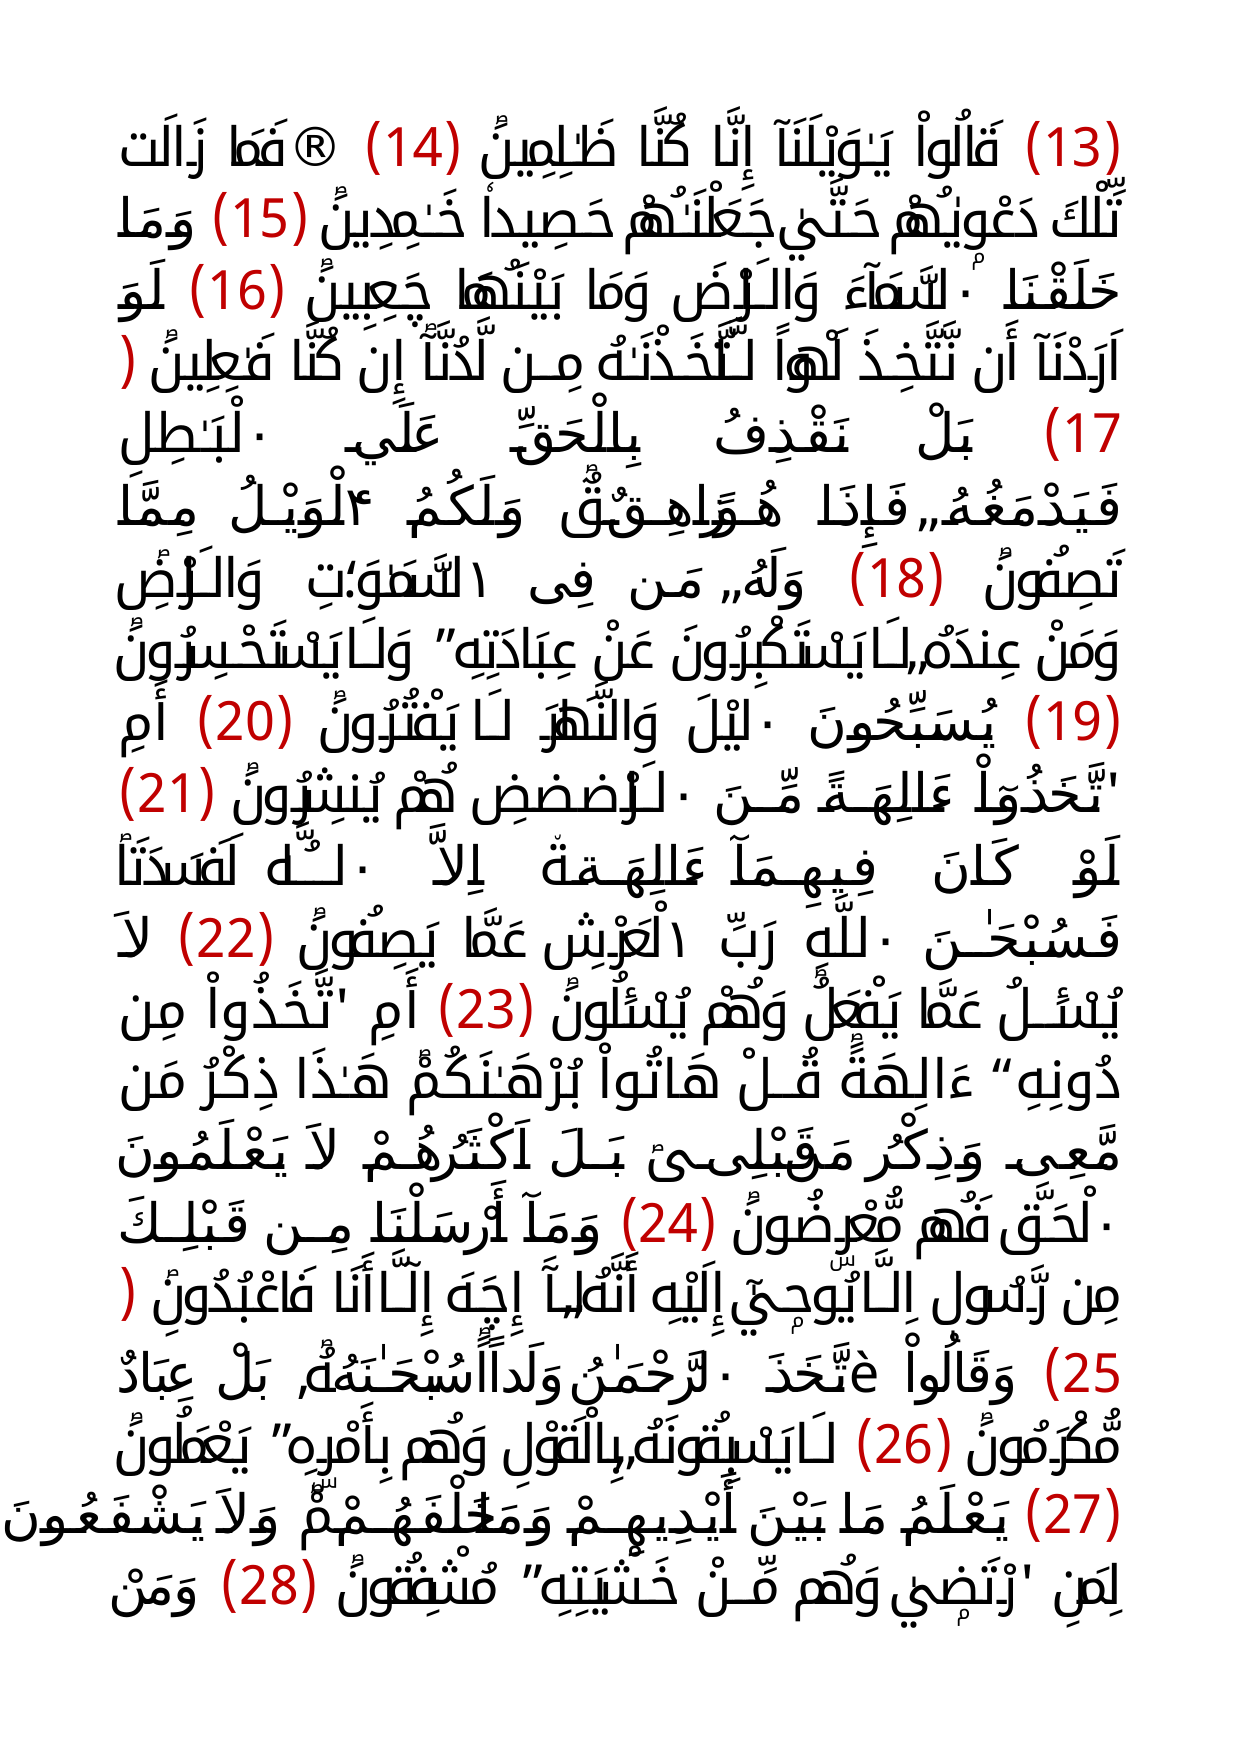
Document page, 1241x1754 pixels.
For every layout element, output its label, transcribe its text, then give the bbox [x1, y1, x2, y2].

text ¤ بِسْمِ ۱للَّهِ ۱لرَّحْمَـٰنِ ۱لرَّحِيمِ "قْتَرَبَ لِلنَّاسسسِ حِسَابُهُمْ وَهُمْ فِى غَفْلَةٍ مُّعْرۣضُونَؐ (1) مَا يَاتِيهِم مِّــن ذِكْرٍ مِّن رَّبِّهِم مُّحْدَثٖ اِلاَّ "سْتَمَعُوهُ وَهُمْ يَلْعَبُونَ (2) چَهِيَةً قُلُوبُهُمْؐ وَأَسَرُّواْ ۴ڤنَّجْوَي ۰لذِيــنَ ظَلَمُواْ هَــلْ هَـٰذَآ إِلاَّ بَشَرٌ مِّثْلُكُمُؐ; أَفَتَاتُونَ ۰ڤسِّحْرَ وَأَنتُمْ تُبْصِرُونَؐ (3) قُل رَّبِّى يَعْلَمُ ۴لْقَوْلَ فِى ۱لسَّمَآءِ وَالاَرْضِؐ وَهُوَ ۰لسَّمِيعُ ۴لْعَلِيمُؐ (4) بَلْ قَالُوٓاْ أَضْغَـٰــثُ أَحْچَمٙ بَلِ 'فْتَرۭيٰهُ بَلْ هُوَ شَاعِرٌؐ فَلْيَاتِنَا بِـَٔايَةٍ كَمَآ ٱُرْسِــلَ ۰لاَوَّلُونَؐ (5) مَآ ءَامَنَتْ قَبْلَهُم مِّن قَرْيَةٖ اَهْلَكْنَـٰهَآؐ أَفَهُمْ يُومِنُونَؐ (6) وَمَآ أَرْسَلْنَا قَبْلَكَ إِلاَّ رۣجَالًا يُوحۭيٰٓ إِلَيْهِمْ فَسْـَٔلُوٓاْ أَهْلَ ۰لذِّكْرۣ إِن كُنتُمْ لاَ تَعْلَمُونَؐ (7) وَمَا جَعَلْنَـٰهُمْ جَسَداً لاَّ يَاكُلُونَ ۰لطَّعَامَؐ وَمَا كَانُواْ خَـٰلِدِينَؐ (8) ثُمَّ صَدَقْنَـٰهُمُ ۴لْوَعْدَ فَأَنجَيْنَـٰهُمْ وَمَــن نَّشَآءُ وَأَهْلَكْنَا ۰لْمُسْرۣفِينَؐ (9) لَقَدَ اَنزَلْنَآ إِلَيْكُمْ كِتَـٰباً فِيهِ ذِكْرُكُمُؐ; أَفَلاَ تَعْقِلُونَؐ (10) وَكَمْ قَصَمْنَا مِن قَرْيَةٍ كَانَت ظَّالِمَةً وَأَنشَأْنَا بَعْدَهَا قَوْماٗ —اخَرۣينَؐ (11) فَلَمَّآ أَحَسُّواْ بَأْسَنَآ إِذَا هُم مِّنْهَا يَرْكُضُونَؐ (12) لاَ تَرْكُضُواْ وَارْجِعُوٓاْ إِلَــيٰ مَآ ٱُتْرۣفْتُمْ فِيهِ وَمَسَـٰكِنِكُمْ لَعَلَّكُمْ تُسْـَٔلُونَؐ (13) قَالُواْ يَـٰوَيْلَنَآ إِنَّا كُنَّا ظَـٰلِمِينَؐ (14) ® فَمَا زَالَت تِّلْكَ دَعْوۭيٰهُمْ حَتَّيٰ جَعَلْنَـٰهُمْ حَصِيداٗ خَـٰمِدِينَؐ (15) وَمَا خَلَقْنَا ۰لسَّمَآءَ وَالاَرْضَ وَمَا بَيْنَهُمَا چَعِبِينَؐ (16) لَوَ اَرَدْنَآ أَن نَّتَّخِذَ لَهْواً لاَّتَّخَذْنَـٰهُ مِــن لَّدُنَّآؐ إِن كُنَّا فَـٰعِلِينَؐ (17) بَلْ نَقْذِفُ بِالْحَقِّ عَلَي ۰لْبَـٰطِلِ فَيَدْمَغُهُ„ فَإِذَا هُوَ زَاهِقٌؐ وَلَكُمُ ۴لْوَيْـلُ مِمَّا تَصِفُونَؐ (18) وَلَهُ„ مَـن فِى ۱لسَّمَـٰوَ؛تِ وَالاَرْضِؐ وَمَنْ عِندَهُ„ لاَ يَسْتَكْبِرُونَ عَنْ عِبَادَتِهِ” وَلاَ يَسْتَحْسِرُونَؐ (19) يُسَبِّحُونَ ۰ليْلَ وَالنَّهَارَ لاَ يَفْتُرُونَؐ (20) أَمِ 'تَّخَذُوٓاْ ءَالِهَةً مِّــنَ ۰لاَرْضضضِ هُمْ يُنشِرُونَؐ (21) لَوْ كَانَ فِيهِمَآ ءَالِهَة٘ اِلاَّ ۰للَّهُ لَفَسَدَتَاؐ فَسُبْحَـٰــنَ ۰للَّهِ رَبِّ ۱لْعَرْشِ عَمَّا يَصِفُونَؐ (22) لاَ يُسْـَٔــلُ عَمَّا يَفْعَلُؐ وَهُمْ يُسْـَٔلُونَؐ (23) أَمِ 'تَّخَذُواْ مِن دُونِهِ“ ءَالِهَةًؐ قُــلْ هَاتُواْ بُرْهَـٰنَكُمْؐ هَـٰذَا ذِكْرُ مَن مَّعِى وَذِكْرُ مَن قَبْلِىؐ بَــلَ اَكْثَرُهُمْ لاَ يَعْلَمُونَ ۰لْحَقَّ فَهُم مُّعْرۣضُونَؐ (24) وَمَآ أَرْسَلْنَا مِــن قَبْلِــكَ مِن رَّسُولٖ اِلاَّ يُوحۭيٰٓ إِلَيْهِ أَنَّهُ„ لآَ إِچَهَ إِلٓاَّ أَنَا فَاعْبُدُونِؐ (25) وَقَالُواْ èتَّخَذَ ۰لرَّحْمَـٰنُ وَلَداًؐ سُبْحَـٰنَهُؐ, بَلْ عِبَادٌ مُّكْرَمُونَؐ (26) لاَ يَسْبِقُونَهُ„ بِالْقَوْلِ وَهُم بِأَمْرۣهِ” يَعْمَلُونَؐ (27) يَعْلَمُ مَا بَيْنَ أَيْدِيهِمْ وَمَا خَلْفَهُمْؐ وَلاَ يَشْفَعُونَ إِلاَّ لِمَنِ 'رْتَضۭيٰ وَهُم مِّــنْ خَشْيَتِهِ” مُشْفِقُونَؐ (28) وَمَنْ يَّقُلْ مِنْهُمُ; إِنِّـيَ إِچَهٌ مِّن دُونِهِ” فَذَ؛لِــكَ نَجْزۣيهِ جَهَنَّمَؐ كَذَ؛لِــكَ نَجْزۣى ۱لظَّـٰلِمِينَؐ (29) © أَوَلَمْ يَرَ ۰لذِيــنَ كَفَرُوٓاْ أَنَّ ۰لسَّمَـٰوَ؛تِ وَالاَرْضضضَ كَانَتَا رَتْقاً فَفَتَقْنَـٰهُمَاؐ وَجَعَلْنَا مِــنَ ۰لْمَآءِ كُلَّ شَيْءٖ حَي؉ّؐ اَفَلاَ يُومِنُونَؐ (30) وَجَعَلْنَا فِى ۱لاَرْضِ رَوَ؛سِيَ أَن تَمِيدَ بِهِمْؐ وَجَعَلْنَا فِيهَا فِجَاجاً سُبُلًا لَّعَلَّهُمْ يَهْتَدُونَؐ (31) وَجَعَلْنَا ۰لسَّمَآءَ سَقْفاً مَّحْفُوظاًؐ وَهُمْ عَــنَ —ايَـٰتِهَا مُعْرۣضُونَؐ (32) وَهُوَ ۰ﻟ﮲ خَلَقَ ۰ليْلَ وَالنَّهَارَ وَالشَّمْسَ وَالْقَمَرَؐ كُلٌّ فِى فَلَكٍ يَسْبَحُونَؐ (33) وَمَا جَعَلْنَا لِبَشَرٍ مِّــن قَبْلِــكَ ۰لْخُلْدَؐ أَفَإِيْن مِّــتَّ فَهُمُ ۴لْخَـٰلِدُونَؐ (34) كُلُّ نَفْــسٍ ذَآئِقَةُ ۴لْمَوْتِؐ وَنَبْلُوكُم بِالشَّرّۣ وَالْخَيْرۣ فِتْنَةًؐ وَإِلَيْنَا تُرْجَعُونَؐ (35) وَإِذَا رۭءۭاكَ ۰لذِيــنَ كَفَرُوٓاْ إِنْ يَّتَّخِذُونَــكَ إِلاَّ هُزُؤاٗؐ اَهَـٰذَا ۰ﻟ﮲ يَذْكُرُ ءَالِهَتَكُمْ وَهُم بِذِكْرۣ ۱لرَّحْمَـٰــنۣ هُمْ كَـٰفِرُونَؐ (36) خُلِقَ ۰لِانسَـٰنُ مِنْ عَجَــلٍؐ سَٱُوْرۣيكُمُ; ءَايَـٰتِى فَلاَ تَسْتَعْجِلُونِؐ (37) وَيَقُولُونَ مَتۭــيٰ هَـٰذَا ۰لْوَعْدُ إِن كُنتُمْ صَـٰدِقِينَؐ (38) لَوْ يَعْلَمُ ۴لذِيــنَ كَفَرُواْ حِيــنَ لاَ يَكُفُّونَ عَنْ وُّجُوهِهِمُ ۴لنَّارَ وَلاَ عَــن ظُهُورۣهِمْ وَلاَ هُمْ يُنصَرُونَؐ (39) بَـلْ تَاتِيهِم بَغْتَةً فَتَبْهَتُهُمْ فَلاَ يَسْتَطِيعُونَ رَدَّهَا وَلاَ هُمْ يُنظَرُونَؐ (40) وَلَقَدُ ۶سْتُهْزۣىَٔ بِرُسُلٍ مِّن قَبْلِكَ فَحَاقَ بِالذِيــنَ سَخِرُواْ مِنْهُم مَّا كَانُواْ بِهِ” يَسْتَهْزۣءُونَؐ (41) ® قُلْ مَنْ يَّكْلَؤُكُم بِاليْلِ وَالنَّهۭارۣ مِنَ ۰لرَّحْمَـٰنِؐ بَـلْ هُمْ عَن ذِكْرۣ رَبِّهِم مُّعْرۣضُونَؐ (42) أَمْ لَهُمُ; ءَالِهَةٌ تَمْنَعُهُم مِّن دُونِنَاؐ لاَ يَسْتَطِيعُونَ نَصْرَ أَنفُسِهِمْ وَلاَ هُم مِّنَّا يُصْحَبُونَؐ (43) بَلْ مَتَّعْنَا هَـٰٓؤُلآَءِ وَءَابَآءَهُمْ حَتَّيٰ طَالَ عَلَيْهِمُ ۴لْعُمُرُؐ أَفَلاَ يَرَوْنَ أَنَّا نَاتِى ۱لاَرْضضضَ نَنقُصُهَا مِنَ اَطْرَافِهَآؐ أَفَهُمُ ۴لْغَـٰلِبُونَؐ (44) قُـلِ اِنَّمَآ ٱُنذِرُكُم بِالْوَحْيِؐ وَلاَ يَسْمَعُ ۴لصُّمُّ ۴لدُّعَآءَ اۭذَا مَا يُنذَرُونَؐ (45) وَلَئِن مَّسَّتْهُمْ نَفْحَةٌ مِّــنْ عَذَابِ رَبِّــكَ لَيَقُولُنَّ يَـٰوَيْلَنَآ إِنَّا كُنَّا ظَـٰلِمِينَؐ (46) وَنَضَعُ ۴لْمَوَ؛زۣينَ ۰لْقِسْطَ لِيَوْمِ ۱لْقِيَـٰمَةِ فَلاَ تُظْلَمُ نَفْسٌ شَيْـٔاًؐ وَإِن كَانَ مِثْقَالُ حَبَّةٍ مِّنْ خَرْدَلٖ اَتَيْنَا بِهَا وَكَفۭيٰ بِنَا حَـٰسِبِينَؐ (47) وَلَقَدَ —اتَيْنَا مُوسۭيٰ وَهَـٰرُونَ ۰لْفُرْقَانَ وَضِيَآءً وَذِكْراً لِّلْمُتَّقِينَ (48) ۰لذِينَ يَخْشَوْنَ رَبَّهُم بِالْغَيْبِ وَهُم مِّــنَ ۰لسَّاعَةِ مُشْفِقُونَؐ (49) وَهَـٰذَا ذِكْرٌ مُّبَـٰرَككك٘ اَنزَلْنَـٰهُؐ أَفَأَنتُمْ لَهُ„ مُنكِرُونَؐ (50) ¥ وَلَقَدَ —اتَيْنَآ إِبْرَ؛هِيمَ رُشْدَهُ„ مِن قَبْلُ وَكُنَّا بِهِ” عَـٰلِمِينَؐ (51) إِذْ قَالَ لَأِبِيهِ وَقَوْمِهِ” مَا هَـٰذِهِ ۱لتَّمَاثِيلُ ۴لتِىٓ أَنتُمْ لَهَا عَـٰكِفُونَؐ (52) قَالُواْ وَجَدْنَآ ءَابَآءَنَا لَهَا عَـٰبِدِينَؐ (53) قَالَ لَقَدْ كُنتُمُ; أَنتُمْ وَءَابَآؤُكُمْ فِى ضَچَـلٍ مُّبِينٍؐ (54) قَالُوٓاْ أَجِيؔتَنَا بِالْحَقِّ أَمَ اَنتَ مِــنَ ۰لچَّـعِبِينَؐ (55) قَالَ بَل رَّبُّكُمْ رَبُّ ۴لسَّمَـٰوَ؛تِ وَالاَرْضِ ۱ﻟ﮲ فَطَرَهُنَّؐ وَأَنَا عَلَــيٰ ذَ؛لِكُم مِّنَ ۰لشَّـٰهِدِينَؐ (56) وَتَاللَّهِ لَأَكِيدَنَّ أَصْنَـٰمَكُم بَعْدَ أَن تُوَلُّواْ مُدْبِـرۣينَؐ (57) فَجَعَلَهُمْ جُذَ؛ذاٗ اِلاَّ كَبِيراً لَّهُمْ لَعَلَّهُمُ; إِلَيْهِ يَرْجِعُونَؐ (58) قَالُواْ مَـن فَعَلَ هَـٰذَا بِـَٔالِهَتِنَآ إِنَّهُ„ لَمِــنَ ۰لظَّـٰلِمِينَؐ (59) قَالُواْ سَمِعْنَا فَتيً يَذْكُرُهُمْ يُقَالُ لَهُ; إِبْرَ؛هِيمُؐ (60) قَالُواْ فَاتُواْ بِهِ” عَلَــيٰٓ أَعْيُـنِ ۱لنَّاسسسِ لَعَلَّهُمْ يَشْهَدُونَؐ (61) قَالُوٓاْ ءَآنــتَ فَعَلْــتَ هَـٰذَا بِـَٔالِهَتِنَا يَـٰٓإِبْرَ؛هِيمُؐ (62) قَالَ بَلْ فَعَلَهُ„ كَبِيرُهُمْ هَـٰذَا فَسْـَٔلُوهُمُ; إِن كَانُواْ يَنطِقُونَؐ (63) فَرَجَعُوٓاْ إِلَــيٰٓ أَنفُسِهِمْ فَقَالُوٓاْ إِنَّكُمُ; أَنتُمُ ۴لظَّـٰلِمُونَؐ (64) ثُمَّ نُكِسُواْ عَلَيٰ رُءُوسِهِمْؐ لَقَدْ عَلِمْتَ مَا هَـٰٓؤُلآَءِ يَنطِقُونَؐ (65) قَالَ أَفَتَعْبُدُونَ مِن دُونِ ۱للَّهِ مَا لاَ يَنفَعُكُمْ شَيْـٔاً وَلاَ يَضُرُّكُمُؐ; ٱُفٍّ لَّكُمْ وَلِمَا تَعْبُدُونَ مِن دُونِ ۱للَّهِؐ أَفَلاَ تَعْقِلُونَؐ (66) قَالُواْ حَرّۣقُوهُ وَانصُرُوٓاْ ءَالِهَتَكُمُ; إِن كُنتُمْ فَـٰعِلِينَؐ (67) قُلْنَا يَـٰنَارُ كُونِى بَرْداً وَسَچَماٗ عَلَيٰٓ إِبْرَ؛هِيمَؐ (68) وَأَرَادُواْ بِهِ” كَيْداً فَجَعَلْنَـٰهُمُ ۴لاَخْسَرۣينَؐ (69) وَنَجَّيْنَـٰهُ وَلُوطاٗ اِلَــي ۰لاَرْضِ ۱لتِى بَـٰرَكْنَا فِيهَا لِلْعَـٰلَمِينَؐ (70) وَوَهَبْنَا لَهُ; إِسْحَـٰقَؐ وَيَعْقُوبَ نَافِلَةًؐ وَكُلًاّ جَعَلْنَا صَـٰڤِحِينَؐ (71) ® وَجَعَلْنَـٰهُمُ; أَئمَّةً يَهْدُونَ بِأَمْرۣنَاؐ وَأَوْحَيْنَآ إِلَيْهِمْ فِعْــلَ ۰لْخَيْرَ؛تِ وَإِقَامَ ۰لصَّلَوٰةِ وَإِيتَآءَ ۰لزَّكَوٰةِؐ وَكَانُواْ لَنَا عَـٰبِدِينَؐ (72) وَلُوطاٗ —اتَيْنَـٰهُ حُكْماً وَعِلْماًؐ وَنَجَّيْنَـٰهُ مِــنَ ۰لْقَرْيَةِ ۱لتِى كَانَت تَّعْمَــلُ ۴لْخَبَـٰٓئِثَؐ إِنَّهُمْ كَانُواْ قَوْمَ سَوْءٍ فَـٰسِقِينَؐ (73) وَأَدْخَلْنَـٰهُ فِى رَحْمَتِنَآؐ إِنَّهُ„ مِــنَ ۰ڤصَّـٰڤِحِينَؐ (74) وَنُوحاٗ اِذْ نَادۭيٰ مِن قَبْلُ فَاسْتَجَبْنَا لَهُ„ فَنَجَّيْنَـٰهُ وَأَهْلَهُ„ مِــنَ ۰لْكَرْبِ ۱لْعَظِيمِؐ (75) وَنَصَرْنَـٰهُ مِنَ ۰لْقَوْمِ ۱لذِيــنَ كَذَّبُواْ بِـَٔايَـٰتِنَآؐ إِنَّهُمْ كَانُواْ قَوْمَ سَوْءٍ فَأَغْرَقْنَـٰهُمُ; أَجْمَعِينَؐ (76) وَدَاوُﹼدَ وَ سُلَيْمَـٰنَ إِذْ يَحْكُمَـٰنِ فِى ۱لْحَرْثِ إِذْ نَفَشَتْ فِيهِ غَنَمُ ۴لْقَوْمِؐ وَكُنَّا لِحُكْمِهِمْ شَـٰهِدِينَؐ (77) فَفَهَّمْنَـٰهَا سُلَيْمَـٰنَؐ وَكُلٗاّ —اتَيْنَا حُكْماً وَعِلْماًؐ وَسَخَّرْنَا مَعَ دَاوُﹼدَ ۰لْجِبَالَ يُسَبِّحْنَ وَالطَّيْرَؐ وَكُنَّا فَـٰعِلِينَؐ (78) وَعَلَّمْنَـٰهُ صَنْعَةَ لَبُوسسسٍ لَّكُمْ ڤِيُحْصِنَكُم مِّنۢ بَأْسِكُمْؐ فَهَــلَ اَنتُمْ شَـٰكِرُونَؐ (79) وَلِسُلَيْمَـٰنَ ۰لرّۣيحَ عَاصِفَةً تَجْرۣى بِأَمْرۣهِ“ إِلَــي ۰لاَرْضِ ۱لتِى بَـٰرَكْنَا فِيهَاؐ وَكُنَّا بِكُلِّ شَيْءٖ عَـٰلِمِينَؐ (80) وَمِــنَ ۰لشَّيَـٰطِيــنۣ مَنْ يَّغُوصُونَ لَهُ„ وَيَعْمَلُونَ عَمَلًا دُونَ ذَ؛لِــكَؐ وَكُنَّا لَهُمْ حَـٰفِظِينَؐ (81) وَأَيُّوبَ إِذْ نَادۭيٰ رَبَّهُ; أَنِّى مَسَّنِــيَ ۰لضُّرُّ وَأَنــتَ أَرْحَمُ ۴لرَّ؛حِمِينَؐ (82) فَاسْتَجَبْنَا لَهُ„ فَكَشَفْنَا مَا بِهِ” مِــن ضُر؊ّؐ وَءَاتَيْنَـٰهُ أَهْلَهُ„ وَمِثْلَهُم مَّعَهُمْ رَحْمَةً مِّــنْ عِندِنَا وَذِكْرۭيٰ لِلْعَـٰبِدِينَؐ (83) وَإِسْمَـٰعِيلَ وَإِدْرۣيسَ وَذَا ۰لْكِفْلِؐ كُـلٌّ مِّنَ ۰لصَّـٰبِـرۣينَؐ (84) وَأَدْخَلْنَـٰهُمْ فِى رَحْمَتِنَآؐ إِنَّهُم مِّــنَ ۰ڤصَّـٰڤِحِينَؐ (85) © وَذَا ۰لنُّونِ إِذ ذَّهَبَ مُغَـٰضِباً فَظَنَّ أَن لَّــن نَّقْدِرَ عَلَيْهِ فَنَادۭيٰ فِى ۱لظُّلُمَـٰــتِ أَن لٓاَّ إِچَهَ إِلٓاَّ أَنــتَ سُبْحَـٰنَكَ إِنِّى كُنــتُ مِــنَ ۰لظَّـٰلِمِينَؐ (86) فَاسْتَجَبْنَا لَهُ„ وَنَجَّيْنَـٰهُ مِــنَ ۰لْغَم؋ّؐ وَكَذَ؛لِــكَ نُنجِى ۱لْمُومِنِينَؐ (87) وَزَكَرۣيَّآءَ اۭذْ نَادۭيٰ رَبَّهُ„ رَبِّ لاَ تَذَرْنِى فَرْداً وَأَنــتَ خَيْرُ ۴لْوَ؛رۣثِينَؐ (88) فَاسْتَجَبْنَا لَهُ„ وَوَهَبْنَا لَهُ„ يَحْيۭيٰ وَأَصْڤَحْنَا لَهُ„ زَوْجَهُؐ; إِنَّهُمْ كَانُواْ يُسَـٰرۣعُونَ فِى ۱لْخَيْرَ؛تتتِ وَيَدْعُونَنَا رَغَباً وَرَهَباً وَكَانُواْ لَنَا خَـٰشِعِينَؐ (89) وَالتِىٓ أَحْصَنَــتْ فَرْجَهَا فَنَفَخْنَا فِيهَا مِن رُّوحِنَا وَجَعَلْنَـٰهَا وَابْنَهَآ ءَايَةً لِّلْعَـٰلَمِينَؐ (90) إِنننَّ هَـٰذِهِ“ ٱُمَّتُكُمُ; ٱُمَّةً وَ؛حِدَةًؐ وَأَنَا رَبُّكُمْ فَاعْبُدُونِؐ (91) وَتَقَطَّعُوٓاْ أَمْرَهُم بَيْنَهُمْؐ كُلّﹲ اِلَيْنَا رَ؛جِعُونَؐ (92) فَمَنْ يَّعْمَلْ مِنَ ۰ڤصَّـٰڤِحَـٰــتِ وَهُوَ مُومِنٌ فَلاَ كُفْرَانَ لِسَعْيِهِؐ” وَإِنَّا لَهُ„ كَـٰتِبُونَؐ (93) وَحَرَ؛م٘ عَلَيٰ قَرْيَةٖ اَهْلَكْنَـٰهَآ أَنَّهُمْ لاَ يَرْجِعُونَؐ (94) حَتَّيٰٓ إِذَا فُتِحَــتْ يَاجُوجُ وَمَاجُوجُ وَهُم مِّــن كُــلّۣ حَدَبٍ يَنسِلُونَ (95) وَاقْتَرَبَ ۰لْوَعْدُ ۴لْحَقُّ فَإِذَا هِيَ شَـٰخِصَة٘ اَبْصَـٰرُ ۴لذِيــنَ كَفَرُواْ يَـٰوَيْلَنَا قَدْ كُنَّا فِى غَفْلَةٍ مِّــنْ هَـٰذَا بَــلْ كُنَّا ظَـٰلِمِينَؐ (96) إِنَّكُمْ وَمَا تَعْبُدُونَ مِن دُونِ ۱للَّهِ حَصَــبُ جَهَنَّمَ أَنتُمْ لَهَا وَ؛رۣدُونَؐ (97) لَوْ كَانَ هَـٰٓؤُلآَءِ -الِهَةً مَّا وَرَدُوهَاؐ وَكُلٌّ فِيهَا خَـٰلِدُونَؐ (98) لَهُمْ فِيهَا زَفِيرٌ وَهُمْ فِيهَا لاَ يَسْمَعُونَؐ (99) ® إِنَّ ۰لذِينَ سَبَقَتْ لَهُم مِّنَّا ۰لْحُسْنۭيٰٓ ٱُوْلَئِــكَ عَنْهَا مُبْعَدُونَؐ (100) لاَ يَسْمَعُونَ حَسِيسَهَا وَهُمْ فِى مَا "شْتَهَتَ اَنفُسُهُمْ خَـٰلِدُونَؐ (101) لاَ يَحْزُنُهُمُ ۴لْفَزَعُ ۴لاَكْبَرُؐ وَتَتَلَقّۭيٰهُمُ ۴لْمَلَئِكَةُ هَـٰذَا يَوْمُكُمُ ۴ﻟ﮲ كُنتُمْ تُوعَدُونَؐ (102) يَوْمَ نَطْوۣى ۱لسَّمَآءَ كَطَــيّۣ ۱ڤسِّجِلِّ لِلْكِتَـٰـــبِؐ كَمَا بَدَأْنَآ أَوَّلَ خَلْقٍ نُّعِيدُهُؐ, وَعْداٗ عَلَيْنَآؐ إِنَّا كُنَّا فَـٰعِلِينَؐ (103) وَلَقَدْ كَتَبْنَا فِى ۱لزَّبُورۣ مِنۢ بَعْدِ ۱لذِّكْرۣ أَنَّ ۰لاَرْضَ يَرۣثُهَا عِبَادِيَ ۰ڤصَّـٰڤِحُونَؐ (104) إِنَّ فِى هَـٰذَا لَبَچَغاً لِّقَوْمٖ عَـٰبِدِينَؐ (105) وَمَآ أَرْسَلْنَـٰكَ إِلاَّ رَحْمَةً لِّلْعَـٰلَمِينَؐ (106) قُلِ اِنَّمَا يُوحۭيٰٓ إِلَيَّ أَنَّمَآ إِچَهُكُمُ; إِچَهٌ وَ؛حِدٌؐ فَهَــلَ اَنتُم مُّسْلِمُونَؐ (107) فَإِن تَوَلَّوْاْ فَقُــلَ —اذَنتُكُمْ عَلَيٰ سَوَآءٍؐ وَإِنَ اَدْرۣىٓ أَقَرۣيب٘ اَم بَعِيدٌ مَّا تُوعَدُونَؐ (108) إِنَّهُ„ يَعْلَمُ ۴لْجَهْرَ مِــنَ ۰لْقَوْلِ وَيَعْلَمُ مَا تَكْتُمُونَؐ (109) وَإِنَ اَدْرۣى لَعَلَّهُ„ فِتْنَةٌ لَّكُمْ وَمَتَـٰع٘ اِلَيٰ حِينٍؐ (110) قُل رَّبِّ ۹حْكُم بِالْحَقﱢّؐ وَرَبُّنَا ۰لرَّحْمَـٰــنُ ۴لْمُسْتَعَانُ عَلَــيٰ مَا تَصِفُونَ (111) [118, 118, 1122, 1627]
